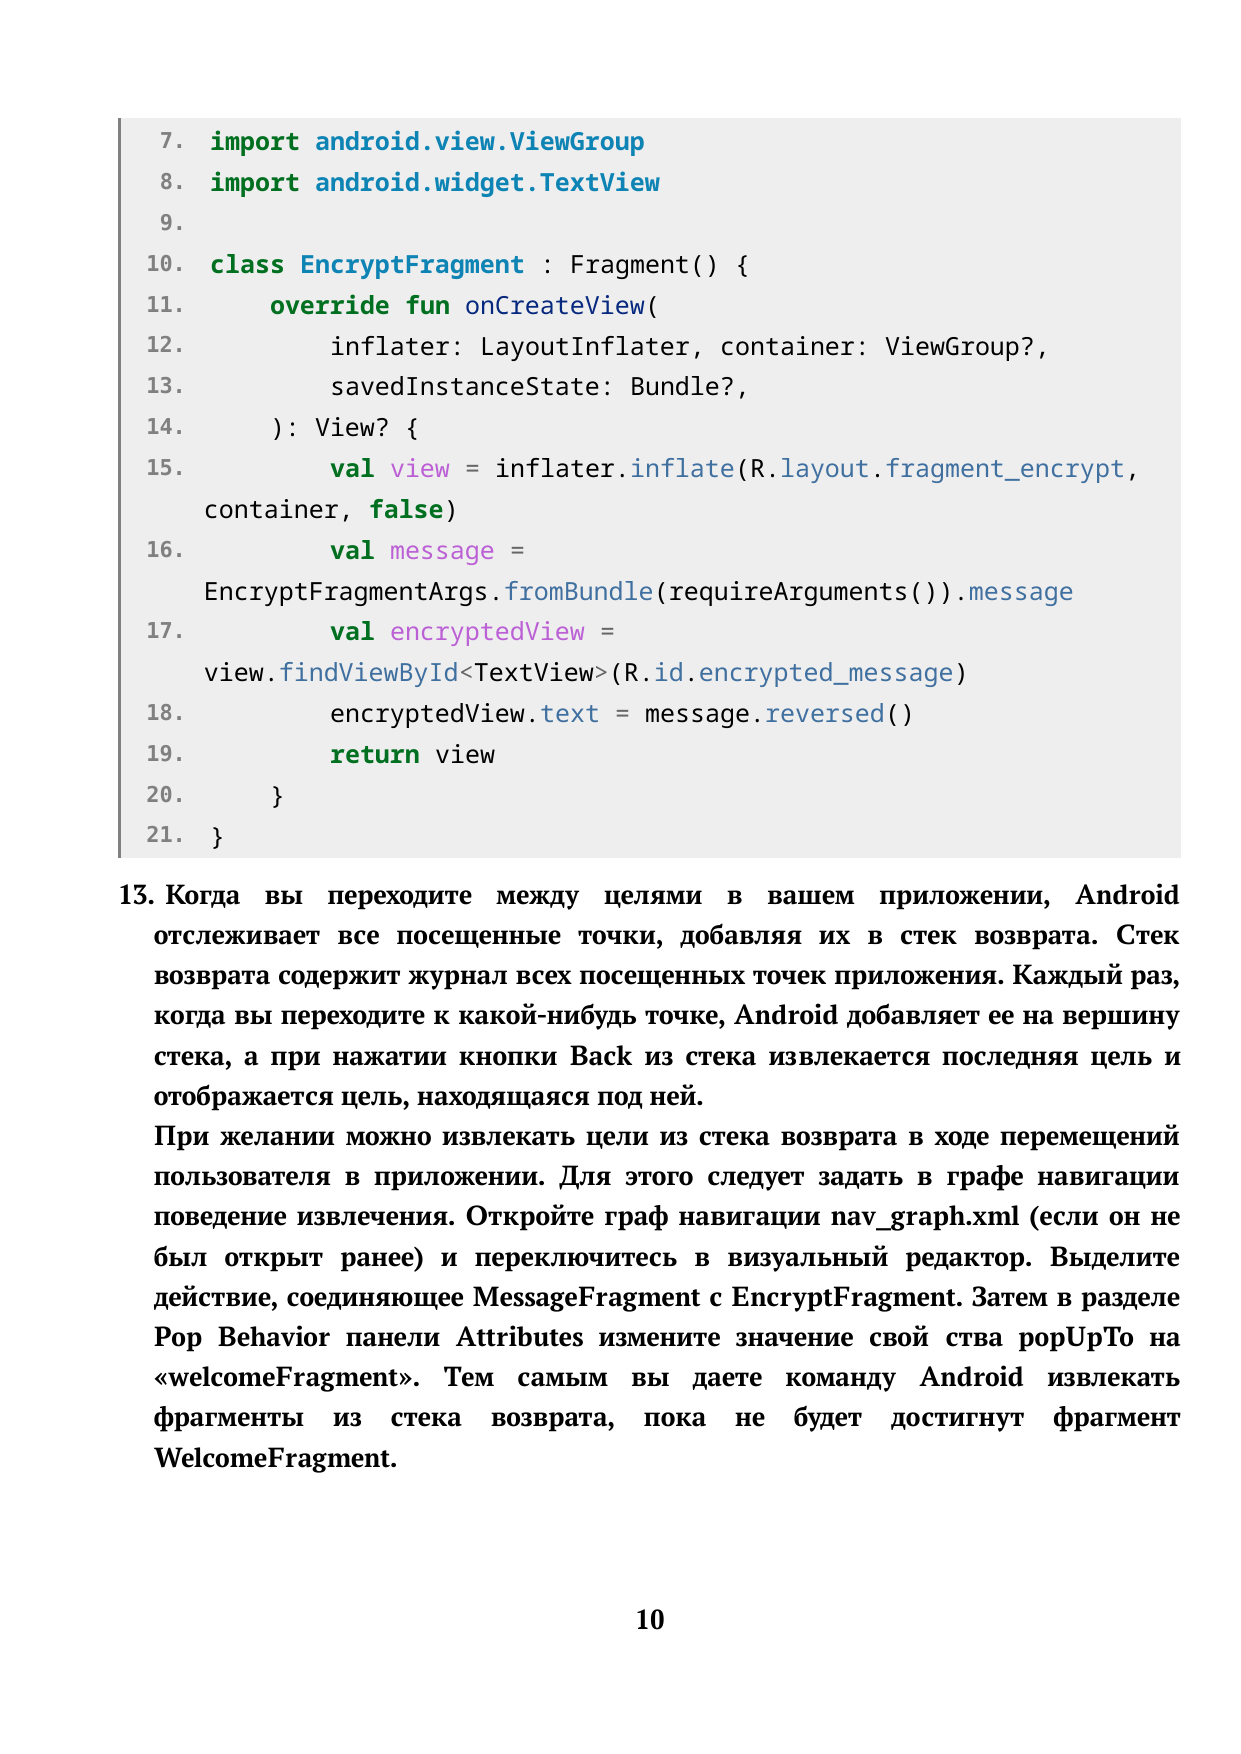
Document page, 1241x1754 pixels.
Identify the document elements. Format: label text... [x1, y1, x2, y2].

list override fun onCreateView( [121, 281, 1181, 321]
list val view = inflater.inflate(R.layout.fragment_encrypt, container, false) [121, 445, 1181, 526]
list encryptedView.text = message.reversed() [121, 690, 1181, 730]
list } [121, 812, 1181, 858]
list ): View? { [121, 404, 1181, 444]
list Когда вы переходите между целями в вашем приложении, Android отслеживает все посещенные точки, добавляя их в стек возврата. Стек возврата содержит журнал всех посещенных точек приложения. Каждый раз, когда вы переходите к какой-нибудь точке, Android добавляет ее на вершину стека, а при нажатии кнопки Back из стека из­влекается последняя цель и отображается цель, находящаяся под ней. [118, 877, 1181, 1111]
list import android.widget.TextView [121, 159, 1181, 199]
list inflater: LayoutInflater, container: ViewGroup?, [121, 322, 1181, 362]
list val message = EncryptFragmentArgs.fromBundle(requireArguments()).message [121, 526, 1181, 607]
list При желании можно извлекать цели из стека возврата в ходе перемещений пользователя в приложении. Для этого следует задать в графе навигации поведение извлечения. Откройте граф навигации nav_graph.xml (если он не был открыт ранее) и переключитесь в визуальный редактор. Выделите действие, соединяющее MessageFragment с EncryptFragment. Затем в разделе Pop Behavior панели Attributes измените значение свой­ ства popUpTo на «welcomeFragment». Тем самым вы даете команду Android извлекать фрагменты из стека возврата, пока не будет до­стигнут фрагмент WelcomeFragment. [118, 1118, 1181, 1473]
list savedInstanceState: Bundle?, [121, 363, 1181, 403]
list val encryptedView = view.findViewById<TextView>(R.id.encrypted_message) [121, 608, 1181, 689]
list } [121, 771, 1181, 811]
list import android.view.ViewGroup [121, 118, 1181, 158]
list class EncryptFragment : Fragment() { [121, 241, 1181, 281]
list return view [121, 731, 1181, 771]
